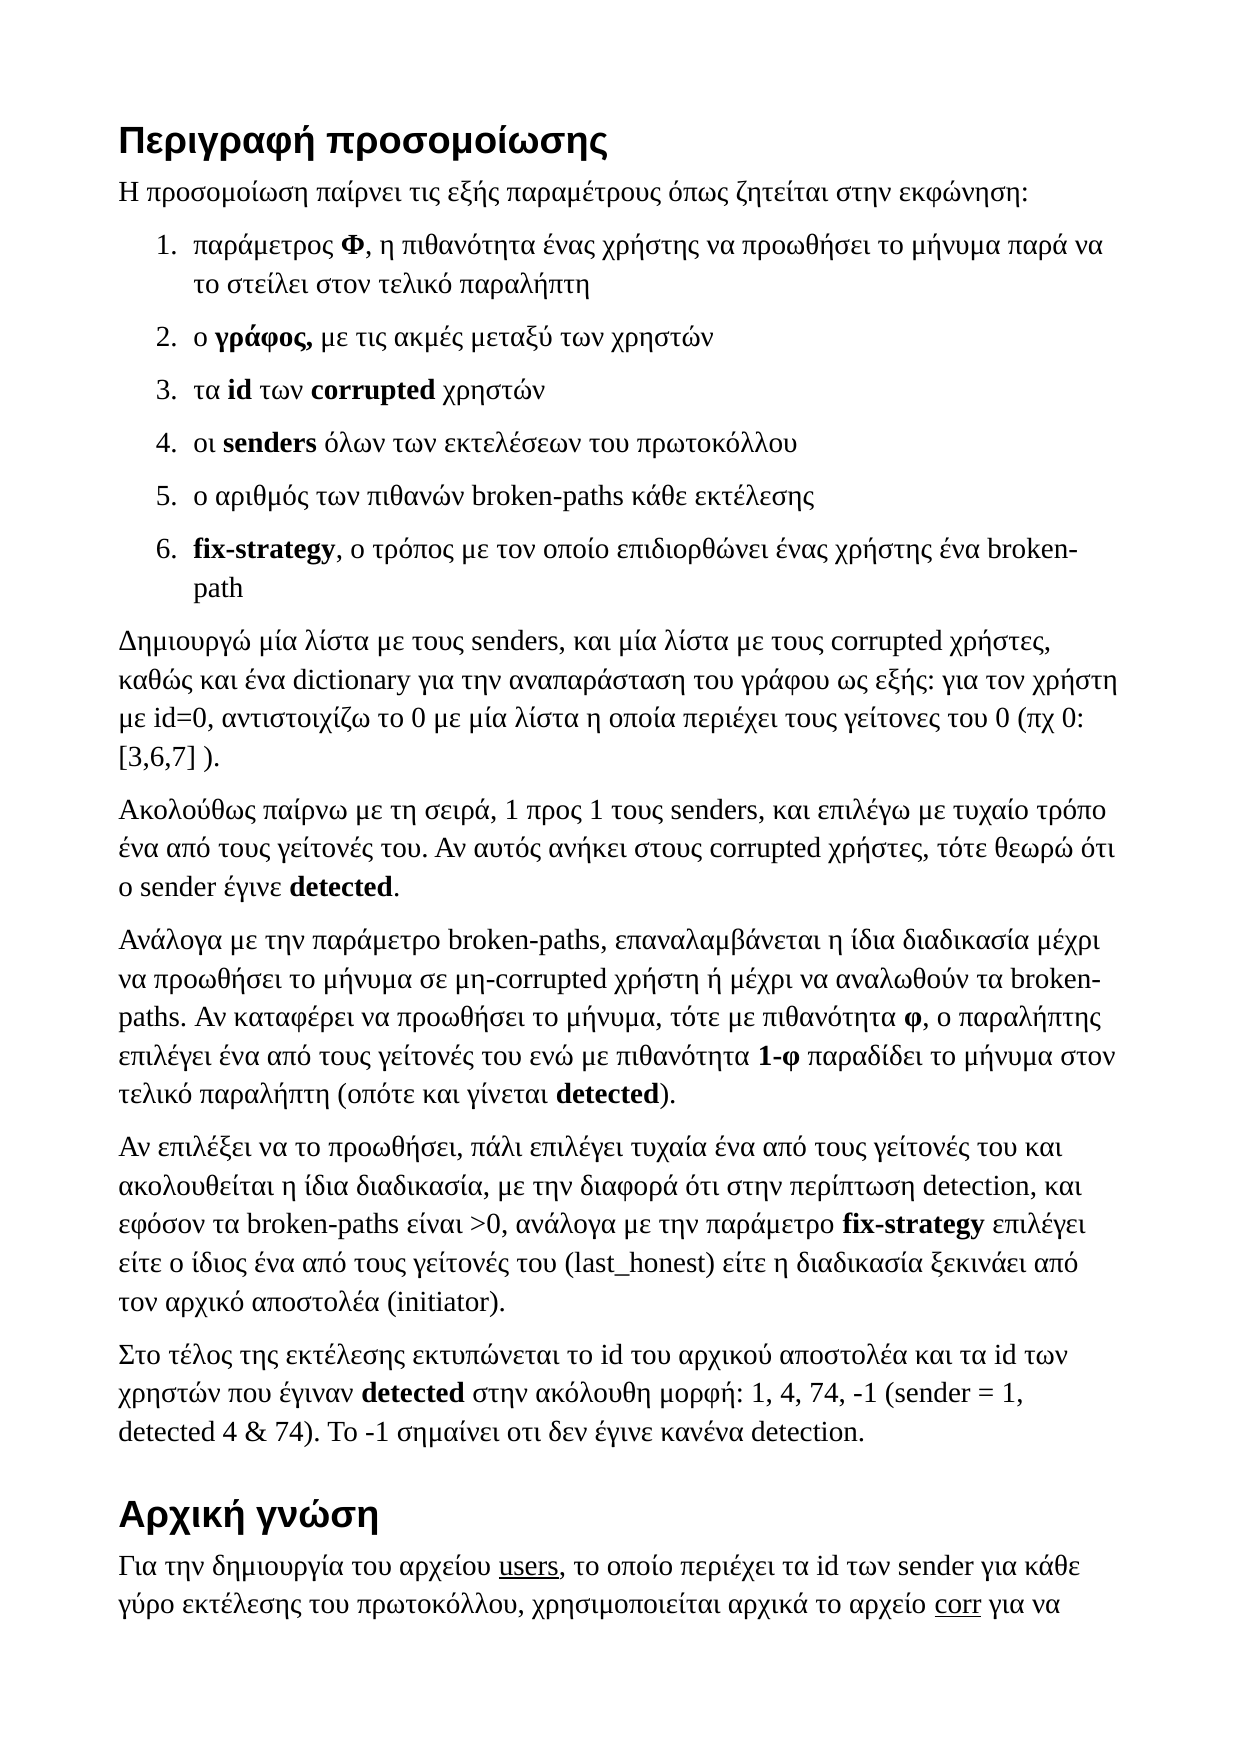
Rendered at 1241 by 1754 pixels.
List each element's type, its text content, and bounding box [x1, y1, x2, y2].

text Στο τέλος της εκτέλεσης εκτυπώνεται το id του αρχικού αποστολέα και τα id των χρηστών που έγιναν detected στην ακόλουθη μορφή: 1, 4, 74, -1 (sender = 1, detected 4 & 74). Το -1 σημαίνει οτι δεν έγινε κανένα detection. [118, 1337, 1122, 1447]
list τα id των corrupted χρηστών [156, 372, 1122, 406]
list fix-strategy, ο τρόπος με τον οποίο επιδιορθώνει ένας χρήστης ένα broken-path [156, 532, 1122, 604]
subtitle Αρχική γνώση [118, 1492, 1122, 1536]
text Δημιουργώ μία λίστα με τους senders, και μία λίστα με τους corrupted χρήστες, καθώς και ένα dictionary για την αναπαράσταση του γράφου ως εξής: για τον χρήστη με id=0, αντιστοιχίζω το 0 με μία λίστα η οποία περιέχει τους γείτονες του 0 (πχ 0:[3,6,7] ). [118, 623, 1122, 772]
text Η προσομοίωση παίρνει τις εξής παραμέτρους όπως ζητείται στην εκφώνηση: [118, 174, 1122, 208]
subtitle Περιγραφή προσομοίωσης [118, 118, 1122, 162]
list παράμετρος Φ, η πιθανότητα ένας χρήστης να προωθήσει το μήνυμα παρά να το στείλει στον τελικό παραλήπτη [156, 227, 1122, 299]
text Αν επιλέξει να το προωθήσει, πάλι επιλέγει τυχαία ένα από τους γείτονές του και ακολουθείται η ίδια διαδικασία, με την διαφορά ότι στην περίπτωση detection, και εφόσον τα broken-paths είναι >0, ανάλογα με την παράμετρο fix-strategy επιλέγει είτε ο ίδιος ένα από τους γείτονές του (last_honest) είτε η διαδικασία ξεκινάει από τον αρχικό αποστολέα (initiator). [118, 1129, 1122, 1317]
text Ανάλογα με την παράμετρο broken-paths, επαναλαμβάνεται η ίδια διαδικασία μέχρι να προωθήσει το μήνυμα σε μη-corrupted χρήστη ή μέχρι να αναλωθούν τα broken-paths. Αν καταφέρει να προωθήσει το μήνυμα, τότε με πιθανότητα φ, ο παραλήπτης επιλέγει ένα από τους γείτονές του ενώ με πιθανότητα 1-φ παραδίδει το μήνυμα στον τελικό παραλήπτη (οπότε και γίνεται detected). [118, 922, 1122, 1110]
list ο γράφος, με τις ακμές μεταξύ των χρηστών [156, 319, 1122, 353]
list ο αριθμός των πιθανών broken-paths κάθε εκτέλεσης [156, 478, 1122, 512]
text Ακολούθως παίρνω με τη σειρά, 1 προς 1 τους senders, και επιλέγω με τυχαίο τρόπο ένα από τους γείτονές του. Αν αυτός ανήκει στους corrupted χρήστες, τότε θεωρώ ότι ο sender έγινε detected. [118, 792, 1122, 903]
list οι senders όλων των εκτελέσεων του πρωτοκόλλου [156, 425, 1122, 459]
text Για την δημιουργία του αρχείου users, το οποίο περιέχει τα id των sender για κάθε γύρο εκτέλεσης του πρωτοκόλλου, χρησιμοποιείται αρχικά το αρχείο corr για να [118, 1548, 1122, 1620]
